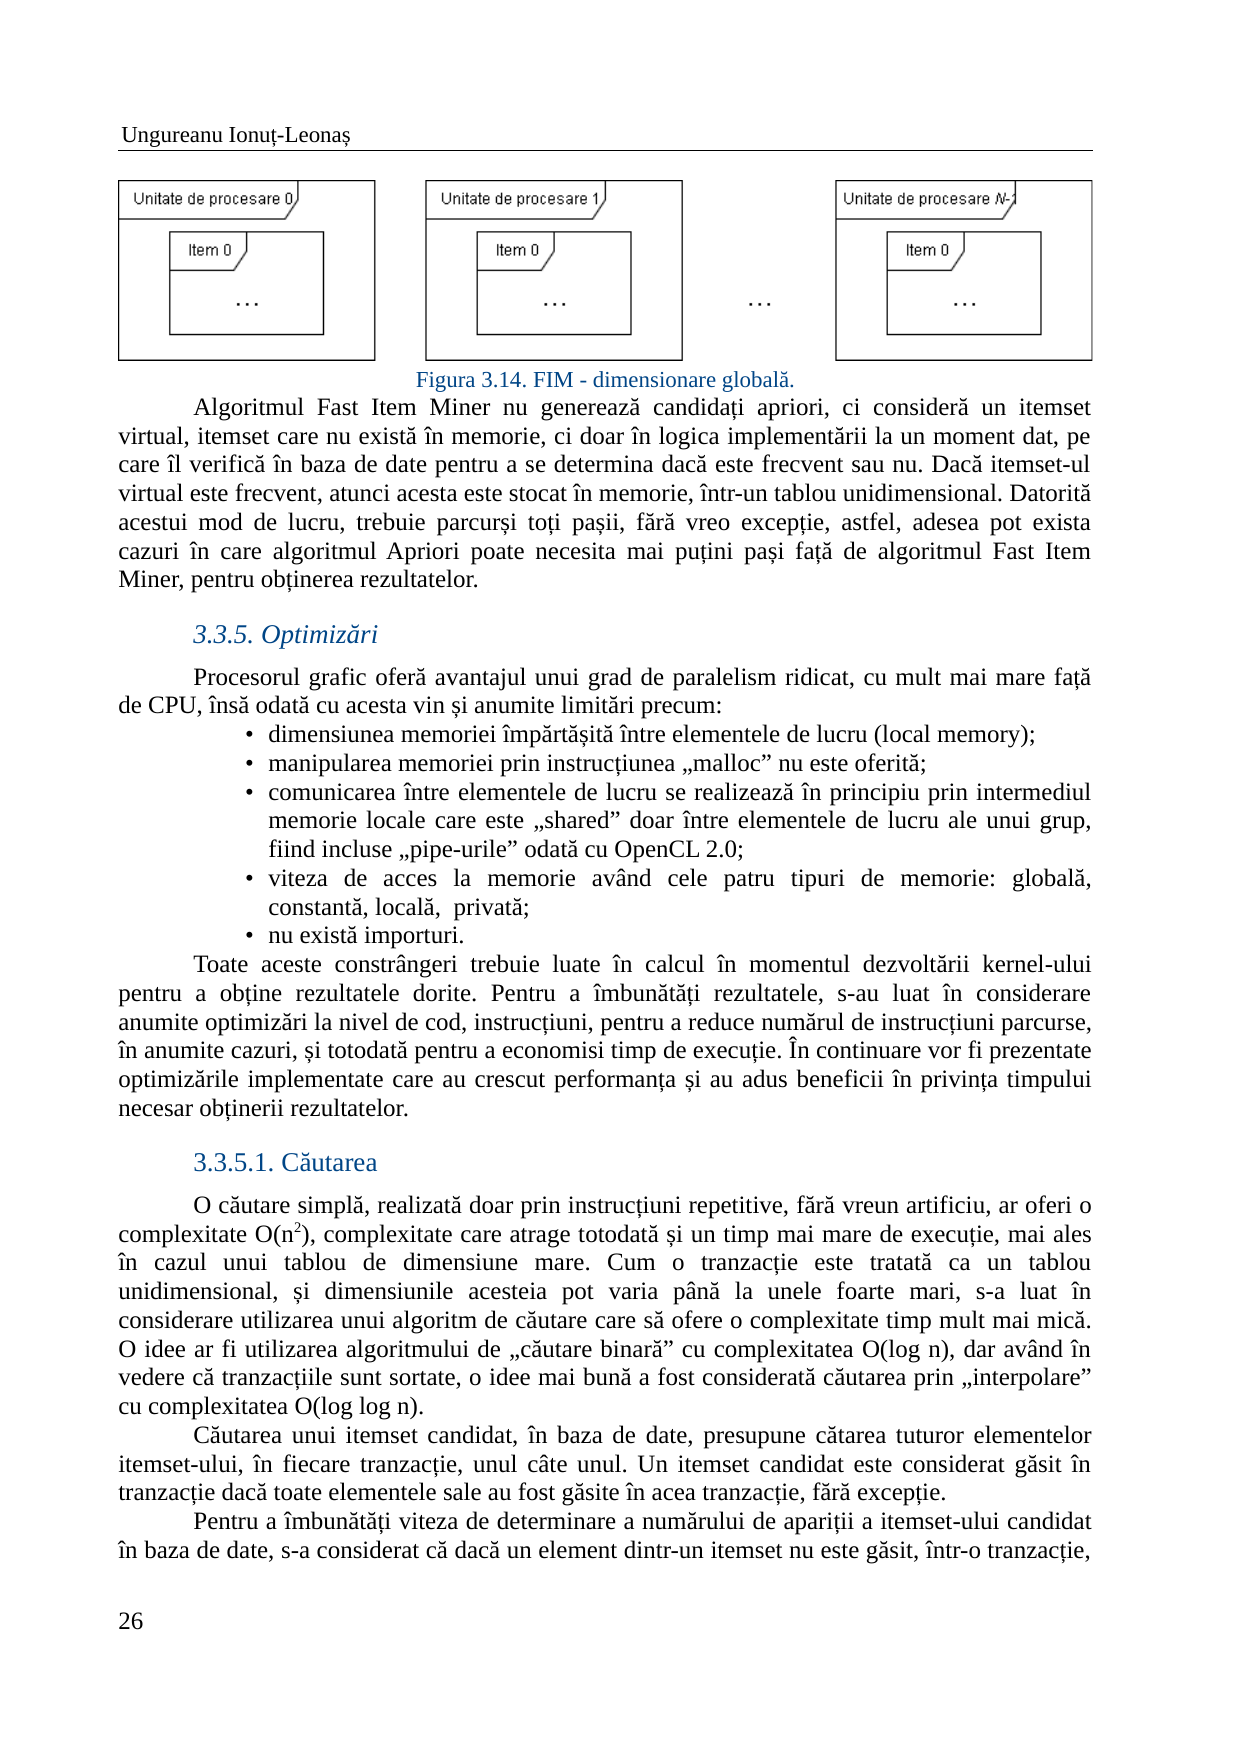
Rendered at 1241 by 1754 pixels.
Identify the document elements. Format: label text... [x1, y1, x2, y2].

text Pentru a îmbunătăți viteza de determinare a numărului de apariții a itemset-ului candidat în baza de date, s-a considerat că dacă un element dintr-un itemset nu este găsit, într-o tranzacție, [118, 1506, 1093, 1564]
picture [118, 180, 1093, 361]
text Figura 3.14. FIM - dimensionare globală. [118, 361, 1093, 392]
text Toate aceste constrângeri trebuie luate în calcul în momentul dezvoltării kernel-ului pentru a obține rezultatele dorite. Pentru a îmbunătăți rezultatele, s-au luat în considerare anumite optimizări la nivel de cod, instrucțiuni, pentru a reduce numărul de instrucțiuni parcurse, în anumite cazuri, și totodată pentru a economisi timp de execuție. În continuare vor fi prezentate optimizările implementate care au crescut performanța și au adus beneficii în privința timpului necesar obținerii rezultatelor. [118, 949, 1093, 1122]
list comunicarea între elementele de lucru se realizează în principiu prin intermediul memorie locale care este „shared” doar între elementele de lucru ale unui grup, fiind incluse „pipe-urile” odată cu OpenCL 2.0; [249, 777, 1093, 863]
subtitle Căutarea [193, 1146, 1093, 1178]
text Procesorul grafic oferă avantajul unui grad de paralelism ridicat, cu mult mai mare față de CPU, însă odată cu acesta vin și anumite limitări precum: [118, 662, 1093, 719]
text Algoritmul Fast Item Miner nu generează candidați apriori, ci consideră un itemset virtual, itemset care nu există în memorie, ci doar în logica implementării la un moment dat, pe care îl verifică în baza de date pentru a se determina dacă este frecvent sau nu. Dacă itemset-ul virtual este frecvent, atunci acesta este stocat în memorie, într-un tablou unidimensional. Datorită acestui mod de lucru, trebuie parcurși toți pașii, fără vreo excepție, astfel, adesea pot exista cazuri în care algoritmul Apriori poate necesita mai puțini pași față de algoritmul Fast Item Miner, pentru obținerea rezultatelor. [118, 392, 1093, 593]
subtitle Optimizări [193, 618, 1093, 649]
list dimensiunea memoriei împărtășită între elementele de lucru (local memory); [249, 719, 1093, 748]
text O căutare simplă, realizată doar prin instrucțiuni repetitive, fără vreun artificiu, ar oferi o complexitate O(n2), complexitate care atrage totodată și un timp mai mare de execuție, mai ales în cazul unui tablou de dimensiune mare. Cum o tranzacție este tratată ca un tablou unidimensional, și dimensiunile acesteia pot varia până la unele foarte mari, s-a luat în considerare utilizarea unui algoritm de căutare care să ofere o complexitate timp mult mai mică. O idee ar fi utilizarea algoritmului de „căutare binară” cu complexitatea O(log n), dar având în vedere că tranzacțiile sunt sortate, o idee mai bună a fost considerată căutarea prin „interpolare” cu complexitatea O(log log n). [118, 1190, 1093, 1420]
list manipularea memoriei prin instrucțiunea „malloc” nu este oferită; [249, 748, 1093, 777]
text Căutarea unui itemset candidat, în baza de date, presupune cătarea tuturor elementelor itemset-ului, în fiecare tranzacție, unul câte unul. Un itemset candidat este considerat găsit în tranzacție dacă toate elementele sale au fost găsite în acea tranzacție, fără excepție. [118, 1420, 1093, 1506]
list viteza de acces la memorie având cele patru tipuri de memorie: globală, constantă, locală, privată; [249, 863, 1093, 920]
list nu există importuri. [249, 920, 1093, 949]
